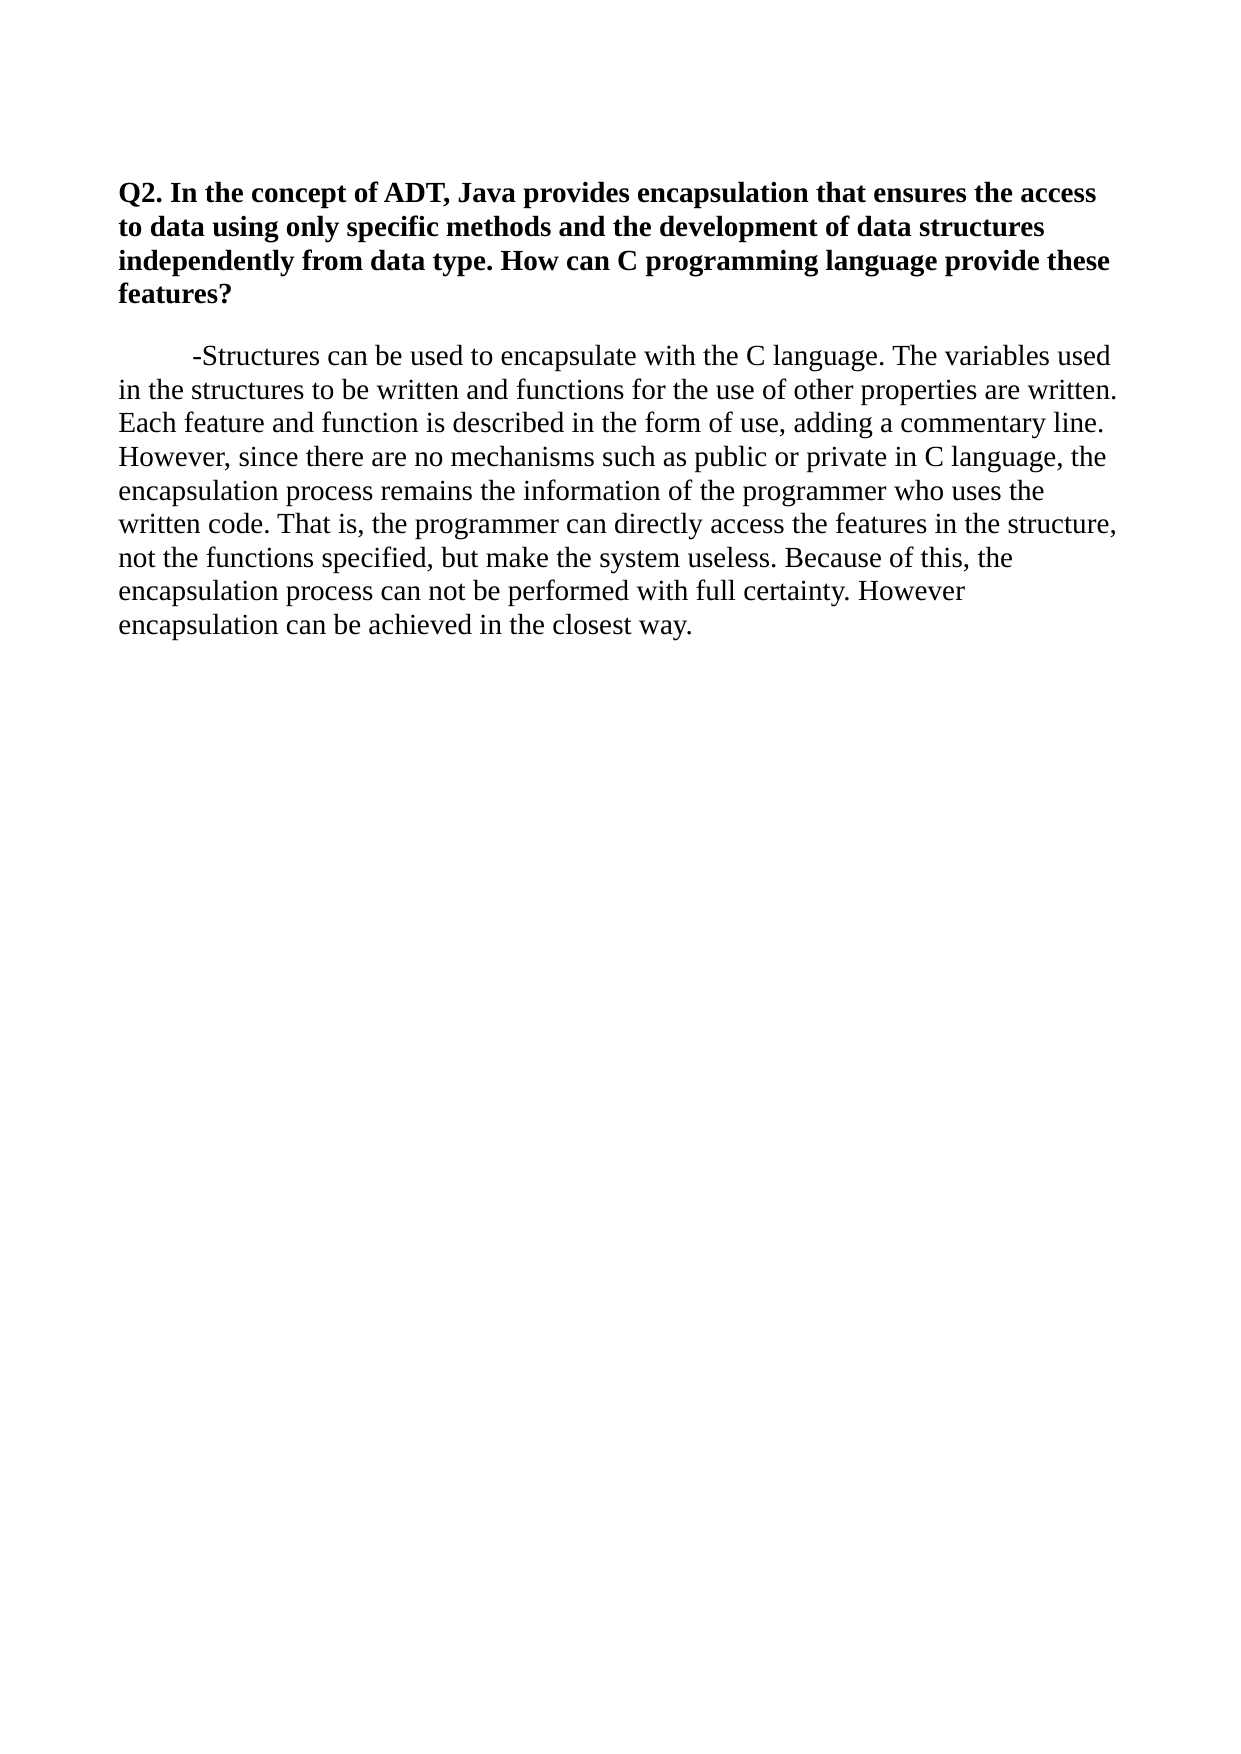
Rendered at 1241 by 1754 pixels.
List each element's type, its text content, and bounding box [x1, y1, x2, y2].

text -Structures can be used to encapsulate with the C language. The variables used in the structures to be written and functions for the use of other properties are written. Each feature and function is described in the form of use, adding a commentary line. However, since there are no mechanisms such as public or private in C language, the encapsulation process remains the information of the programmer who uses the written code. That is, the programmer can directly access the features in the structure, not the functions specified, but make the system useless. Because of this, the encapsulation process can not be performed with full certainty. However encapsulation can be achieved in the closest way. [118, 338, 1122, 640]
text Q2. In the concept of ADT, Java provides encapsulation that ensures the access to data using only specific methods and the development of data structures independently from data type. How can C programming language provide these features? [118, 176, 1122, 310]
